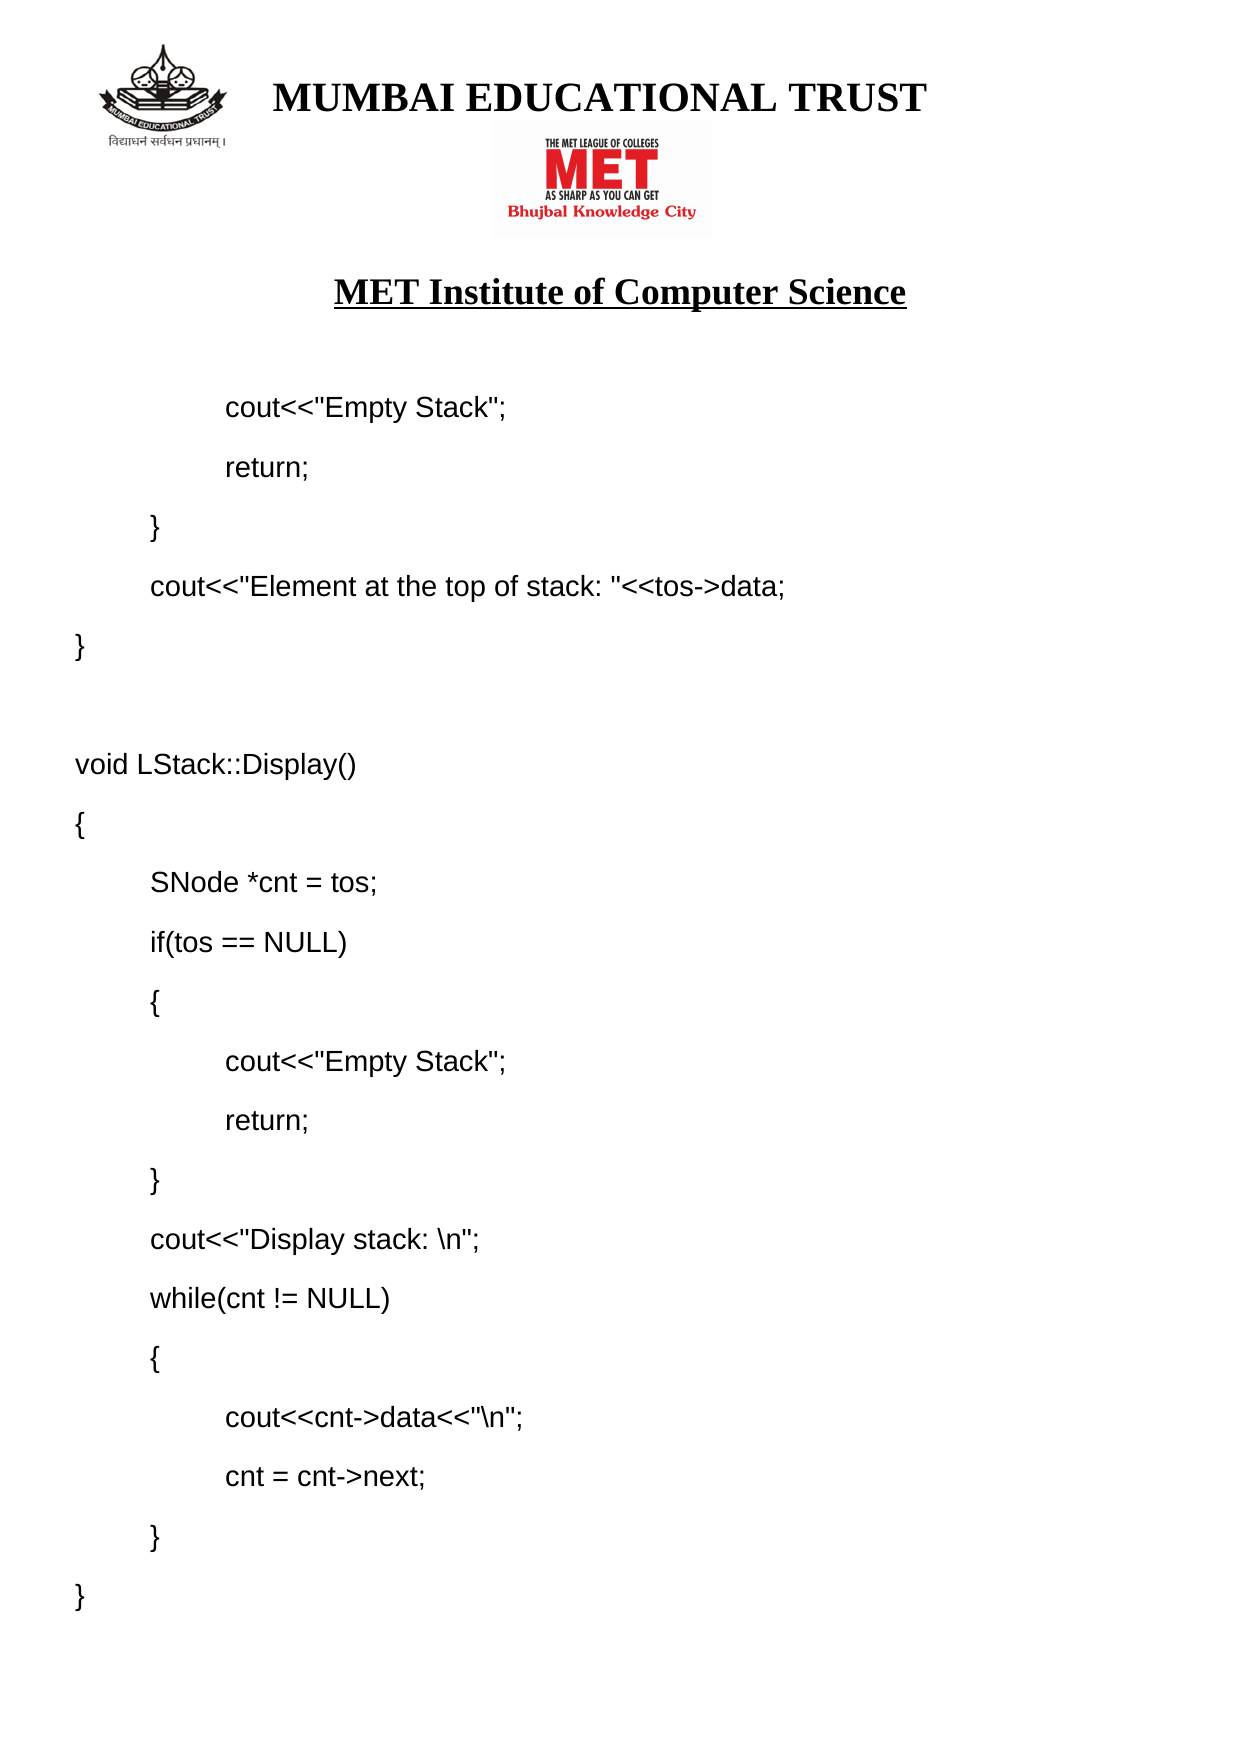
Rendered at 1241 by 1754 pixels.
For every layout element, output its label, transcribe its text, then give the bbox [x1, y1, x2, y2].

text } [75, 1578, 1165, 1611]
text } [75, 1162, 1165, 1196]
text { [75, 806, 1165, 839]
text return; [75, 1103, 1165, 1136]
text cout<<"Display stack: \n"; [75, 1222, 1165, 1255]
text cout<<"Element at the top of stack: "<<tos->data; [75, 568, 1165, 602]
text return; [75, 450, 1165, 483]
text void LStack::Display() [75, 747, 1165, 780]
text } [75, 1518, 1165, 1552]
text if(tos == NULL) [75, 925, 1165, 958]
text while(cnt != NULL) [75, 1281, 1165, 1314]
text { [75, 984, 1165, 1018]
text cout<<cnt->data<<"\n"; [75, 1400, 1165, 1433]
text { [75, 1340, 1165, 1374]
picture [492, 120, 712, 238]
text cout<<"Empty Stack"; [75, 390, 1165, 424]
text cout<<"Empty Stack"; [75, 1043, 1165, 1077]
text } [75, 509, 1165, 543]
text cnt = cnt->next; [75, 1459, 1165, 1493]
text } [75, 628, 1165, 661]
picture [98, 44, 228, 148]
text SNode *cnt = tos; [75, 865, 1165, 899]
